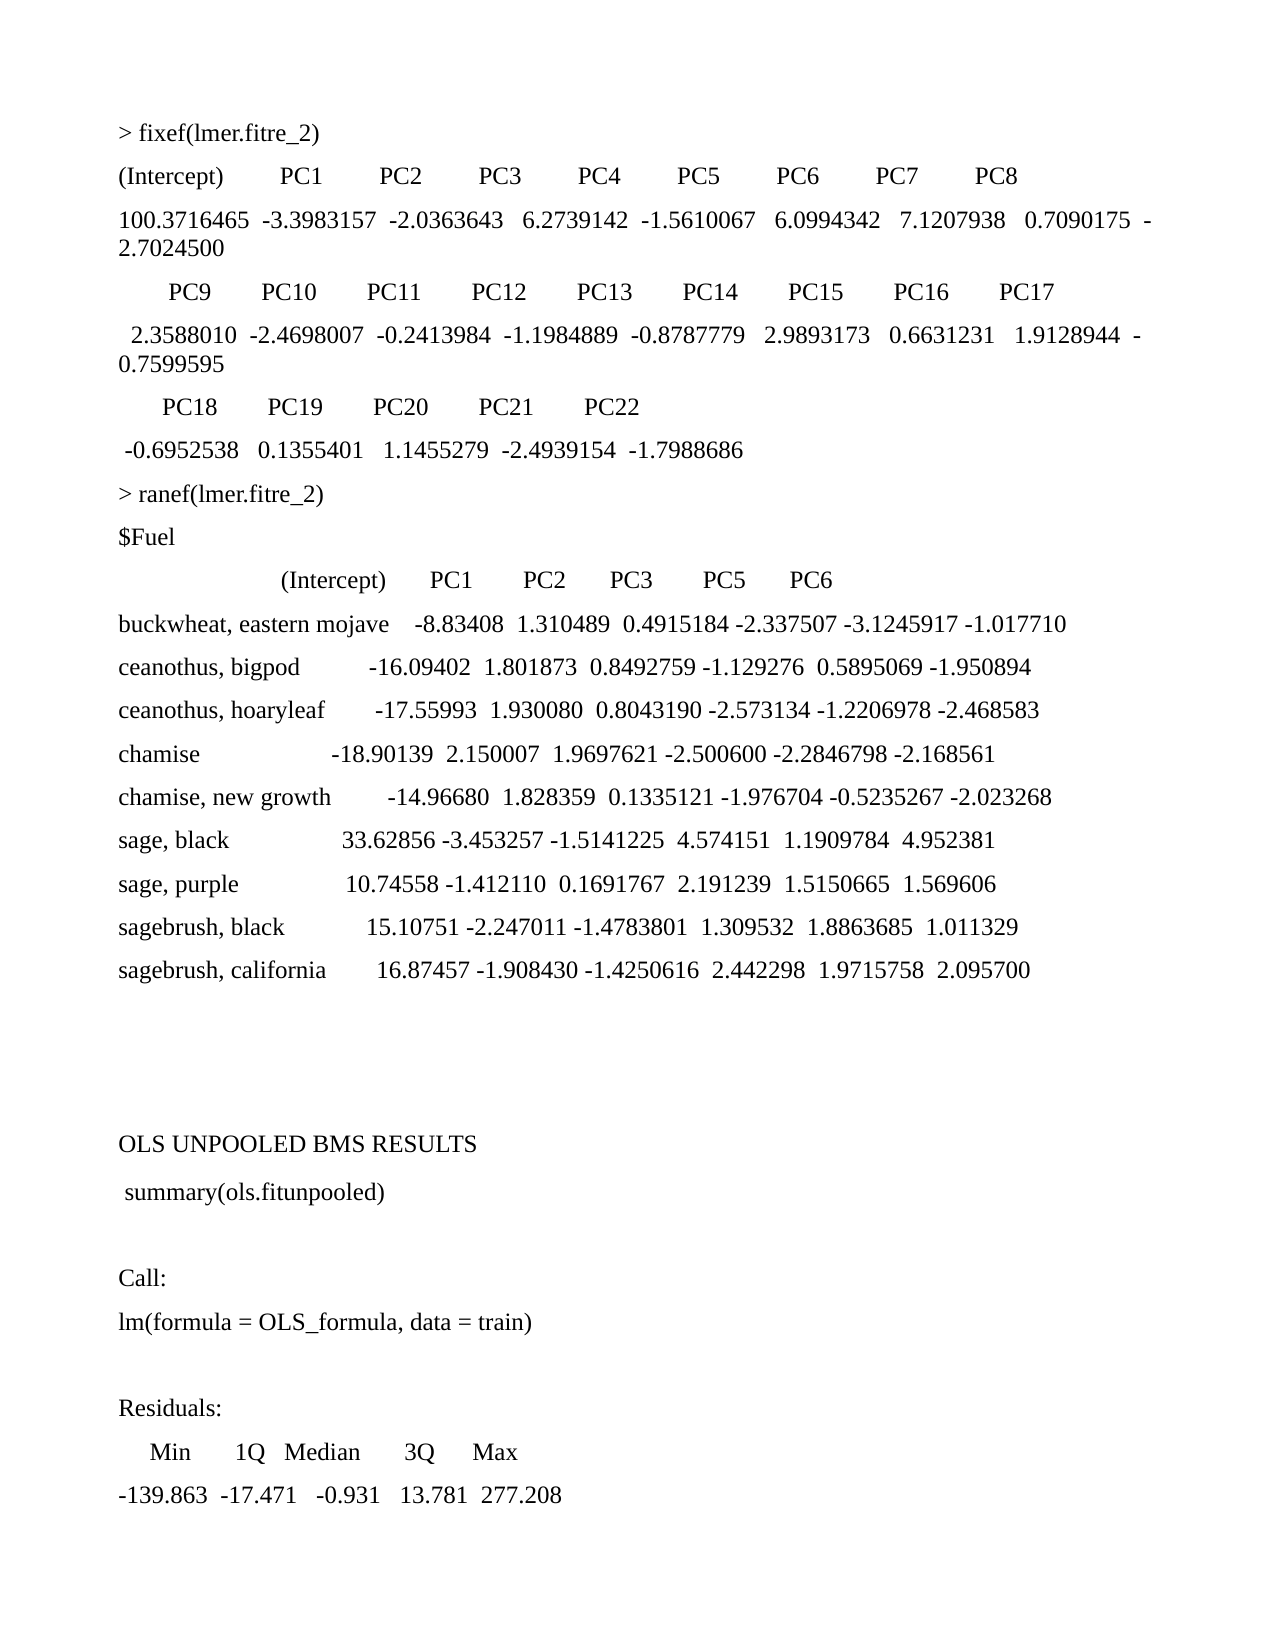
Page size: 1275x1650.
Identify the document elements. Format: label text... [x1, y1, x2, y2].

text ceanothus, hoaryleaf -17.55993 1.930080 0.8043190 -2.573134 -1.2206978 -2.468583 [118, 696, 1157, 724]
text lm(formula = OLS_formula, data = train) [118, 1307, 1157, 1335]
text -0.6952538 0.1355401 1.1455279 -2.4939154 -1.7988686 [118, 436, 1157, 464]
text 2.3588010 -2.4698007 -0.2413984 -1.1984889 -0.8787779 2.9893173 0.6631231 1.9128944 -0.7599595 [118, 320, 1157, 378]
text (Intercept) PC1 PC2 PC3 PC5 PC6 [118, 566, 1157, 594]
text Call: [118, 1263, 1157, 1292]
text OLS UNPOOLED BMS RESULTS [118, 1129, 1157, 1158]
text 100.3716465 -3.3983157 -2.0363643 6.2739142 -1.5610067 6.0994342 7.1207938 0.7090175 -2.7024500 [118, 205, 1157, 262]
text PC9 PC10 PC11 PC12 PC13 PC14 PC15 PC16 PC17 [118, 277, 1157, 306]
text sage, purple 10.74558 -1.412110 0.1691767 2.191239 1.5150665 1.569606 [118, 869, 1157, 898]
text Min 1Q Median 3Q Max [118, 1437, 1157, 1465]
text > fixef(lmer.fitre_2) [118, 118, 1157, 147]
text chamise, new growth -14.96680 1.828359 0.1335121 -1.976704 -0.5235267 -2.023268 [118, 782, 1157, 811]
text $Fuel [118, 522, 1157, 551]
text ceanothus, bigpod -16.09402 1.801873 0.8492759 -1.129276 0.5895069 -1.950894 [118, 652, 1157, 681]
text Residuals: [118, 1393, 1157, 1422]
text PC18 PC19 PC20 PC21 PC22 [118, 392, 1157, 421]
text buckwheat, eastern mojave -8.83408 1.310489 0.4915184 -2.337507 -3.1245917 -1.017710 [118, 609, 1157, 638]
text -139.863 -17.471 -0.931 13.781 277.208 [118, 1480, 1157, 1509]
text sagebrush, black 15.10751 -2.247011 -1.4783801 1.309532 1.8863685 1.011329 [118, 912, 1157, 941]
text sage, black 33.62856 -3.453257 -1.5141225 4.574151 1.1909784 4.952381 [118, 826, 1157, 854]
text (Intercept) PC1 PC2 PC3 PC4 PC5 PC6 PC7 PC8 [118, 161, 1157, 190]
text sagebrush, california 16.87457 -1.908430 -1.4250616 2.442298 1.9715758 2.095700 [118, 956, 1157, 984]
text summary(ols.fitunpooled) [118, 1177, 1157, 1205]
text chamise -18.90139 2.150007 1.9697621 -2.500600 -2.2846798 -2.168561 [118, 739, 1157, 768]
text > ranef(lmer.fitre_2) [118, 479, 1157, 508]
